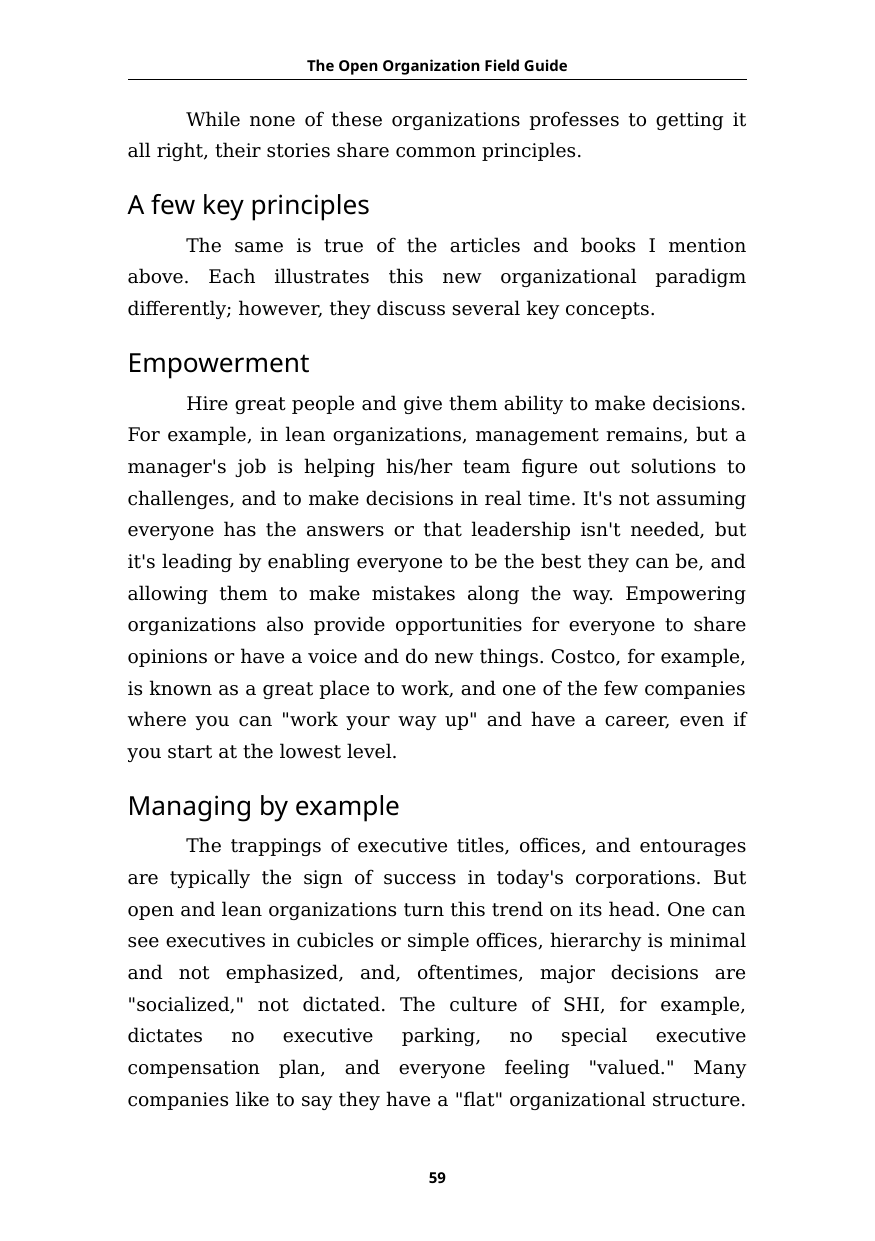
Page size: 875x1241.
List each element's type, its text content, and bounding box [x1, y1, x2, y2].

subtitle A few key principles [127, 186, 747, 222]
subtitle Empowerment [127, 344, 747, 380]
text The trappings of executive titles, offices, and entourages are typically the sign of success in today's corporations. But open and lean organizations turn this trend on its head. One can see executives in cubicles or simple offices, hierarchy is minimal and not emphasized, and, oftentimes, major decisions are "socialized," not dictated. The culture of SHI, for example, dictates no executive parking, no special executive compensation plan, and everyone feeling "valued." Many companies like to say they have a "flat" organizational structure. [127, 835, 747, 1111]
text While none of these organizations professes to getting it all right, their stories share common principles. [127, 108, 747, 162]
subtitle Managing by example [127, 787, 747, 823]
text Hire great people and give them ability to make decisions. For example, in lean organizations, management remains, but a manager's job is helping his/her team figure out solutions to challenges, and to make decisions in real time. It's not assuming everyone has the answers or that leadership isn't needed, but it's leading by enabling everyone to be the best they can be, and allowing them to make mistakes along the way. Empowering organizations also provide opportunities for everyone to share opinions or have a voice and do new things. Costco, for example, is known as a great place to work, and one of the few companies where you can "work your way up" and have a career, even if you start at the lowest level. [127, 392, 747, 763]
text The same is true of the articles and books I mention above. Each illustrates this new organizational paradigm differently; however, they discuss several key concepts. [127, 235, 747, 320]
